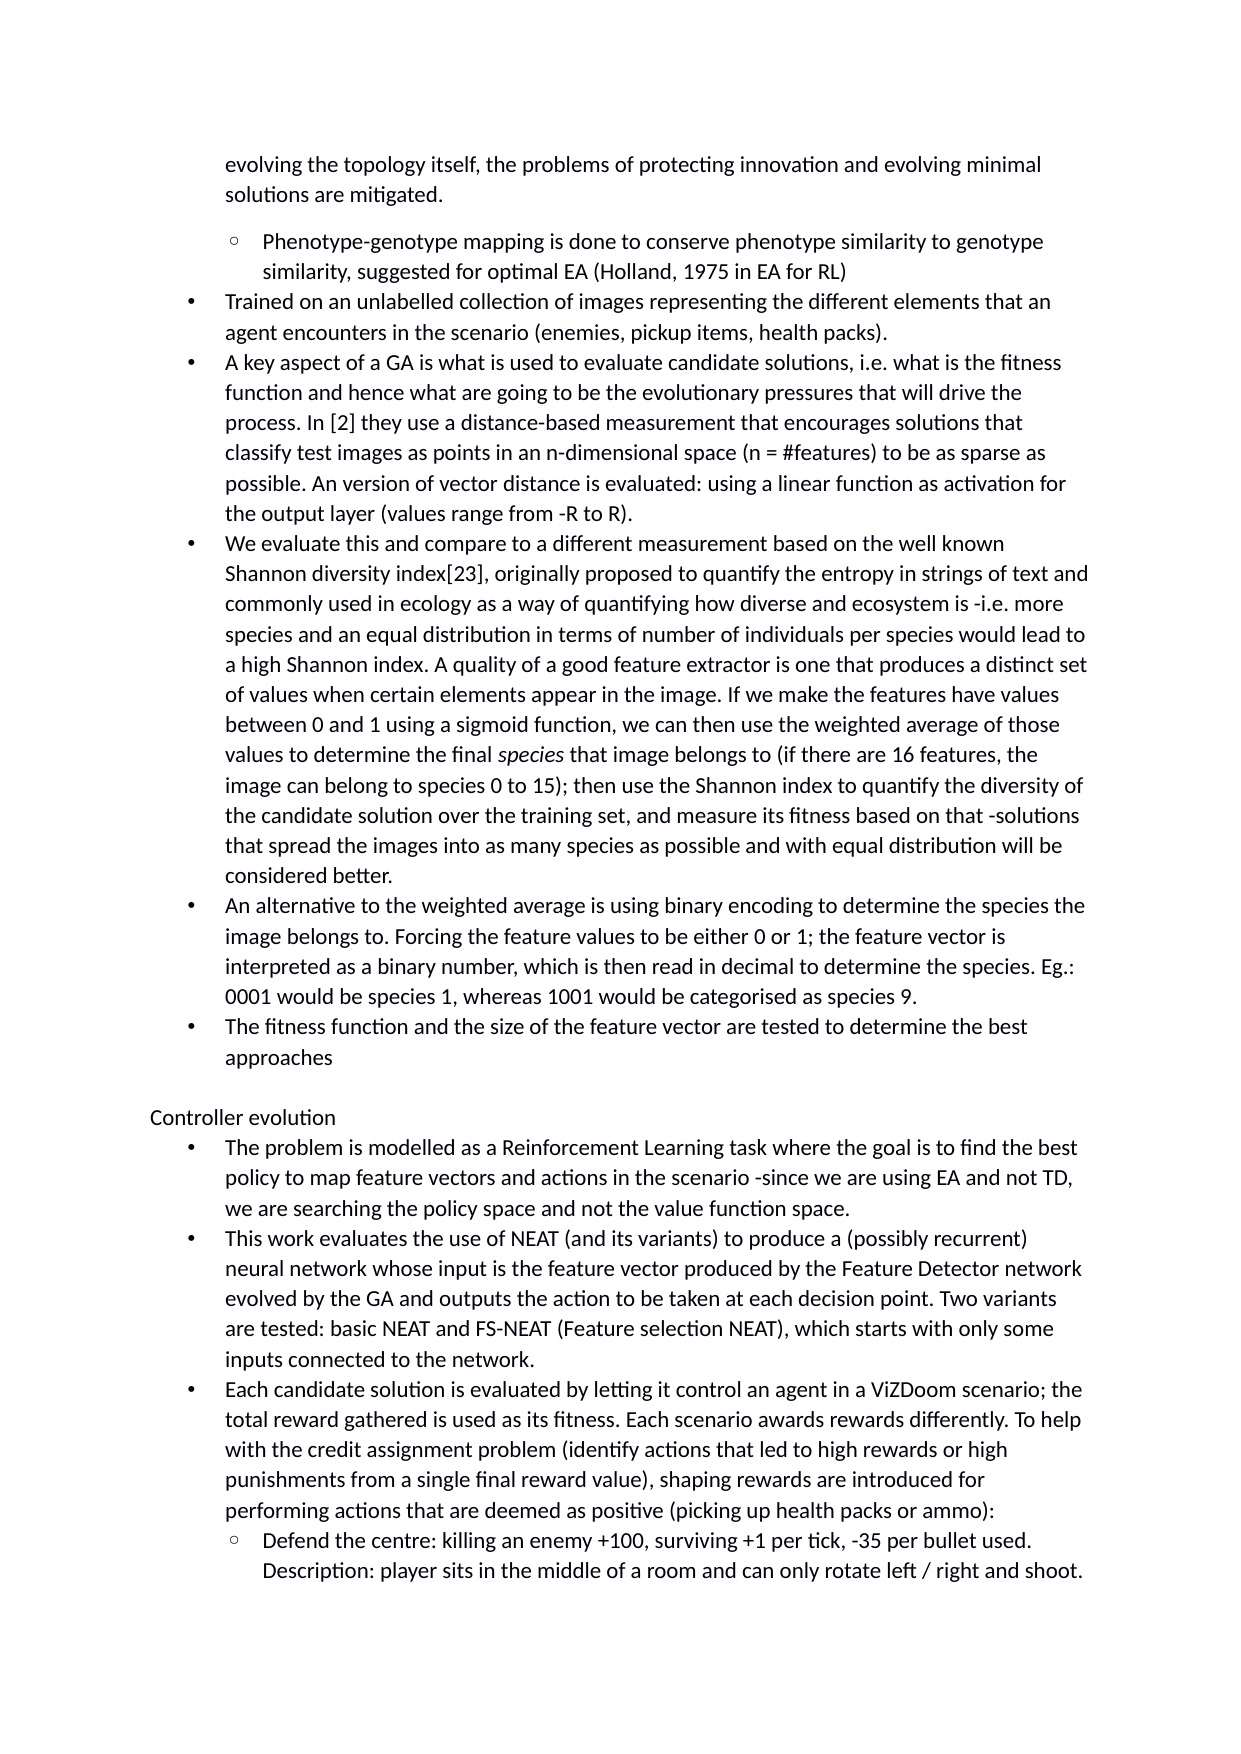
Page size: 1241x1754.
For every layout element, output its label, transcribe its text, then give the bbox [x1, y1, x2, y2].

list An alternative to the weighted average is using binary encoding to determine the species the image belongs to. Forcing the feature values to be either 0 or 1; the feature vector is interpreted as a binary number, which is then read in decimal to determine the species. Eg.: 0001 would be species 1, whereas 1001 would be categorised as species 9. [187, 892, 1090, 1010]
list Defend the centre: killing an enemy +100, surviving +1 per tick, -35 per bullet used. Description: player sits in the middle of a room and can only rotate left / right and shoot. [225, 1526, 1090, 1584]
list A key aspect of a GA is what is used to evaluate candidate solutions, i.e. what is the fitness function and hence what are going to be the evolutionary pressures that will drive the process. In [2]⁠ they use a distance-based measurement that encourages solutions that classify test images as points in an n-dimensional space (n = #features) to be as sparse as possible. An version of vector distance is evaluated: using a linear function as activation for the output layer (values range from -R to R). [187, 348, 1090, 527]
list Phenotype-genotype mapping is done to conserve phenotype similarity to genotype similarity, suggested for optimal EA (Holland, 1975 in EA for RL) [225, 227, 1090, 285]
list This work evaluates the use of NEAT (and its variants) to produce a (possibly recurrent) neural network whose input is the feature vector produced by the Feature Detector network evolved by the GA and outputs the action to be taken at each decision point. Two variants are tested: basic NEAT and FS-NEAT (Feature selection NEAT), which starts with only some inputs connected to the network. [187, 1224, 1090, 1373]
list Each candidate solution is evaluated by letting it control an agent in a ViZDoom scenario; the total reward gathered is used as its fitness. Each scenario awards rewards differently. To help with the credit assignment problem (identify actions that led to high rewards or high punishments from a single final reward value), shaping rewards are introduced for performing actions that are deemed as positive (picking up health packs or ammo): [187, 1375, 1090, 1524]
list The fitness function and the size of the feature vector are tested to determine the best approaches [187, 1012, 1090, 1071]
list We evaluate this and compare to a different measurement based on the well known Shannon diversity index[23]⁠, originally proposed to quantify the entropy in strings of text and commonly used in ecology as a way of quantifying how diverse and ecosystem is -i.e. more species and an equal distribution in terms of number of individuals per species would lead to a high Shannon index. A quality of a good feature extractor is one that produces a distinct set of values when certain elements appear in the image. If we make the features have values between 0 and 1 using a sigmoid function, we can then use the weighted average of those values to determine the final species that image belongs to (if there are 16 features, the image can belong to species 0 to 15); then use the Shannon index to quantify the diversity of the candidate solution over the training set, and measure its fitness based on that -solutions that spread the images into as many species as possible and with equal distribution will be considered better. [187, 529, 1090, 889]
list The problem is modelled as a Reinforcement Learning task where the goal is to find the best policy to map feature vectors and actions in the scenario -since we are using EA and not TD, we are searching the policy space and not the value function space. [187, 1133, 1090, 1222]
text Controller evolution [150, 1103, 1090, 1131]
list Trained on an unlabelled collection of images representing the different elements that an agent encounters in the scenario (enemies, pickup items, health packs). [187, 287, 1090, 346]
list evolving the topology itself, the problems of protecting innovation and evolving minimal solutions are mitigated. [187, 150, 1090, 208]
